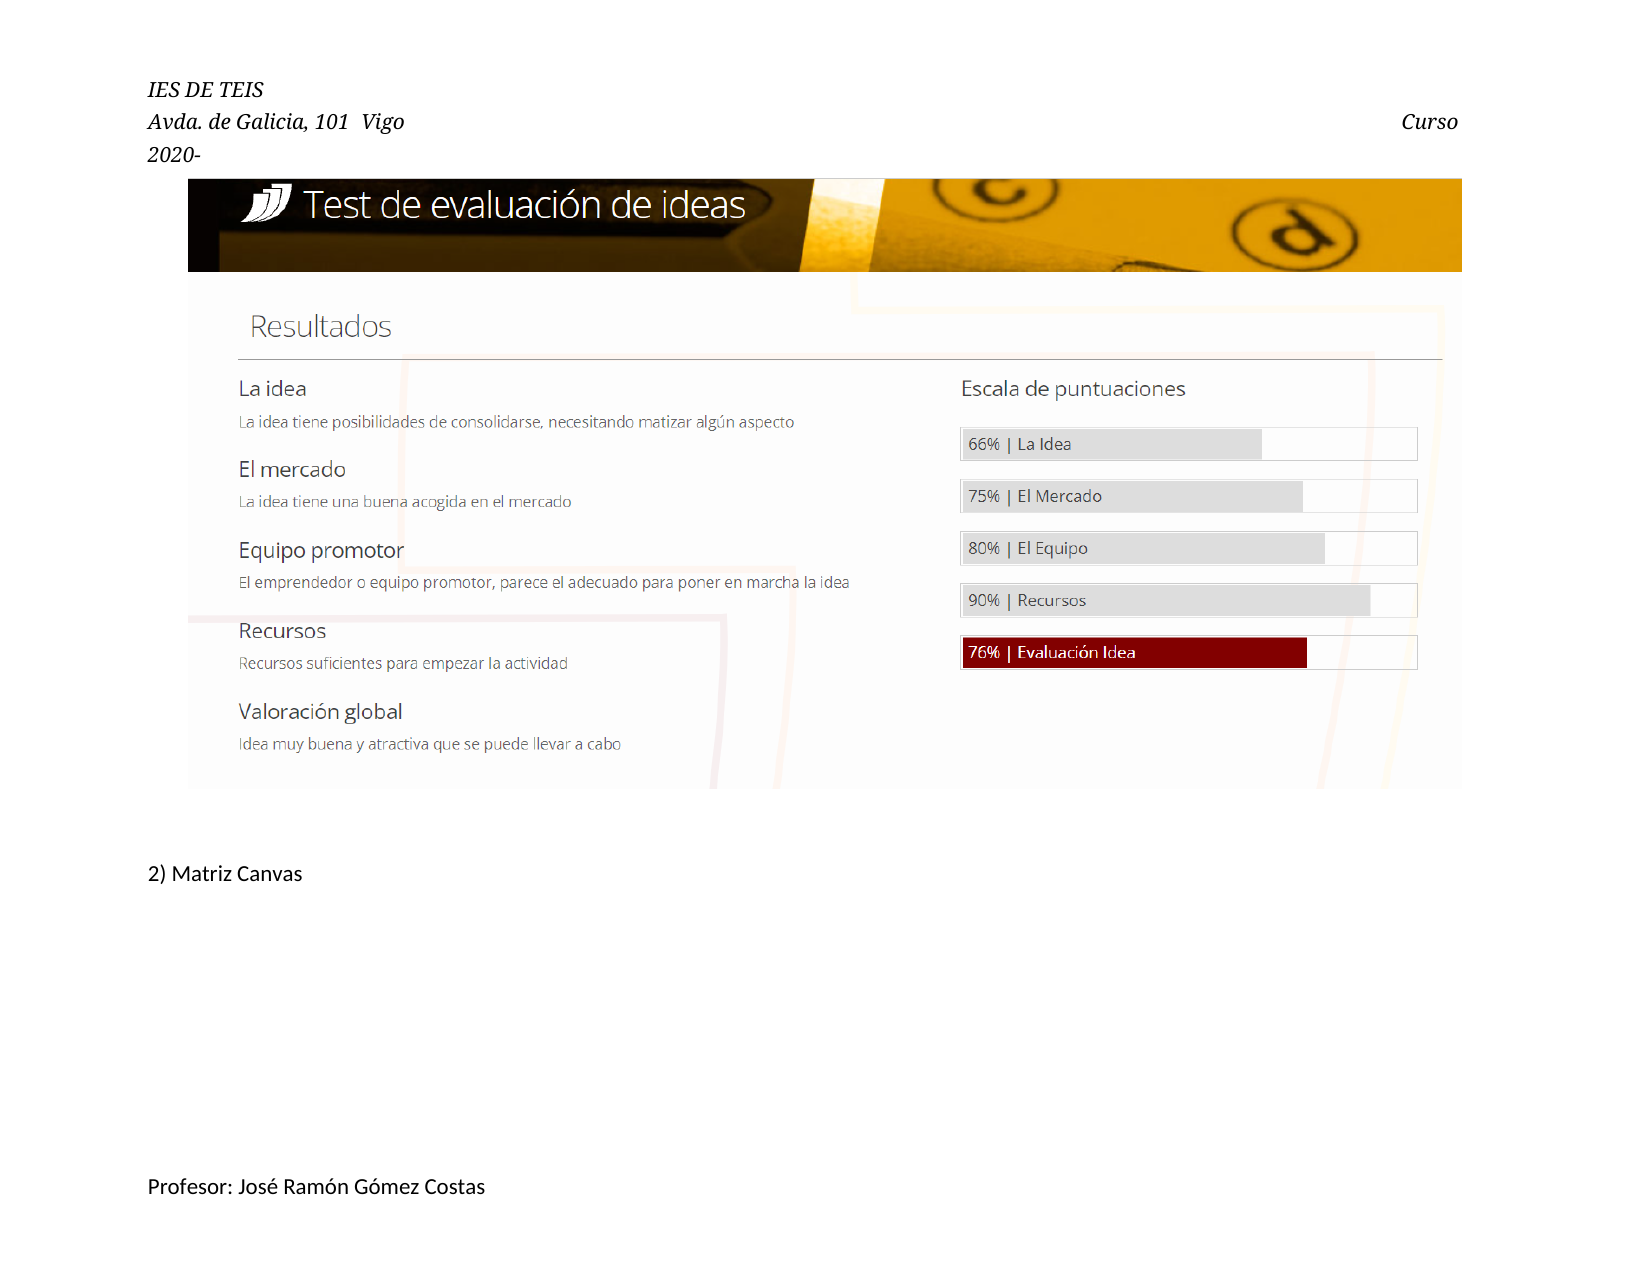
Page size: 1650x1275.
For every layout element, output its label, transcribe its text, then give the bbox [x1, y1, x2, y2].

picture [188, 177, 1462, 789]
text 2) Matriz Canvas [148, 859, 1502, 888]
